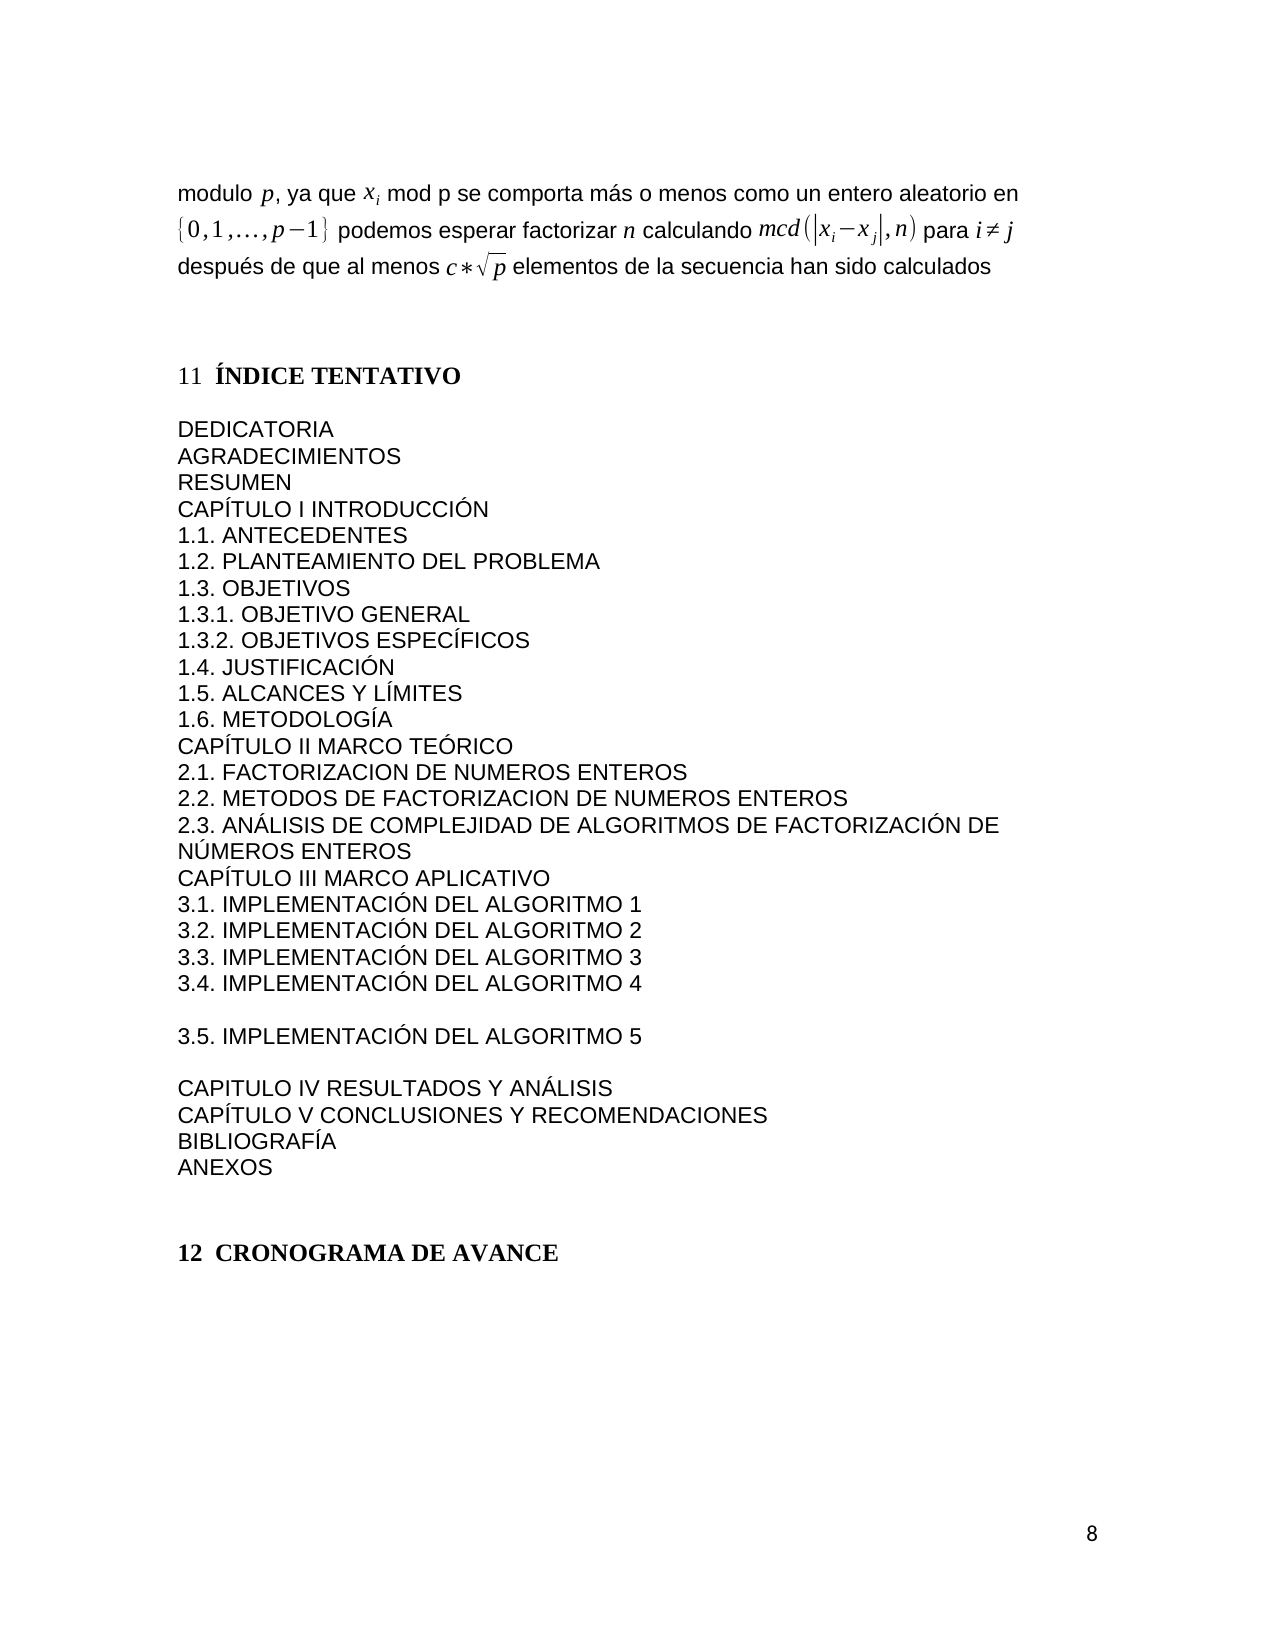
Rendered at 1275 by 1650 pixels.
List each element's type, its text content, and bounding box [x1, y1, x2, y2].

text 1.1. ANTECEDENTES [177, 522, 1098, 548]
text 1.3.1. OBJETIVO GENERAL [177, 601, 1098, 627]
text 3.1. IMPLEMENTACIÓN DEL ALGORITMO 1 [177, 891, 1098, 917]
text 1.3.2. OBJETIVOS ESPECÍFICOS [177, 627, 1098, 654]
text 3.3. IMPLEMENTACIÓN DEL ALGORITMO 3 [177, 943, 1098, 970]
text CAPITULO IV RESULTADOS Y ANÁLISIS [177, 1075, 1098, 1102]
text BIBLIOGRAFÍA [177, 1128, 1098, 1154]
text CAPÍTULO I INTRODUCCIÓN [177, 496, 1098, 522]
subtitle CRONOGRAMA DE AVANCE [177, 1238, 1098, 1267]
text 2.2. METODOS DE FACTORIZACION DE NUMEROS ENTEROS [177, 785, 1098, 812]
text 2.3. ANÁLISIS DE COMPLEJIDAD DE ALGORITMOS DE FACTORIZACIÓN DE NÚMEROS ENTEROS [177, 812, 1098, 864]
text 1.6. METODOLOGÍA [177, 706, 1098, 733]
text 2.1. FACTORIZACION DE NUMEROS ENTEROS [177, 759, 1098, 785]
text ANEXOS [177, 1154, 1098, 1181]
text Generar una secuencia en seleccionando y definiendo a como el resto no negativo más pequeño de , ya quee divide a los restos no negativos más pequeños y son iguales si y solo si y son identicos modulo , ya que mod p se comporta más o menos como un entero aleatorio en podemos esperar factorizar calculando para después de que al menos elementos de la secuencia han sido calculados [177, 177, 1098, 281]
text 3.2. IMPLEMENTACIÓN DEL ALGORITMO 2 [177, 917, 1098, 943]
text AGRADECIMIENTOS [177, 443, 1098, 469]
text 3.4. IMPLEMENTACIÓN DEL ALGORITMO 4 [177, 970, 1098, 996]
text 3.5. IMPLEMENTACIÓN DEL ALGORITMO 5 [177, 1023, 1098, 1049]
text DEDICATORIA [177, 416, 1098, 443]
text CAPÍTULO III MARCO APLICATIVO [177, 864, 1098, 891]
text CAPÍTULO V CONCLUSIONES Y RECOMENDACIONES [177, 1102, 1098, 1128]
text CAPÍTULO II MARCO TEÓRICO [177, 733, 1098, 759]
text 1.3. OBJETIVOS [177, 574, 1098, 601]
text 1.5. ALCANCES Y LÍMITES [177, 680, 1098, 706]
text 1.2. PLANTEAMIENTO DEL PROBLEMA [177, 548, 1098, 574]
text RESUMEN [177, 469, 1098, 496]
subtitle ÍNDICE TENTATIVO [177, 361, 1098, 389]
text 1.4. JUSTIFICACIÓN [177, 654, 1098, 680]
